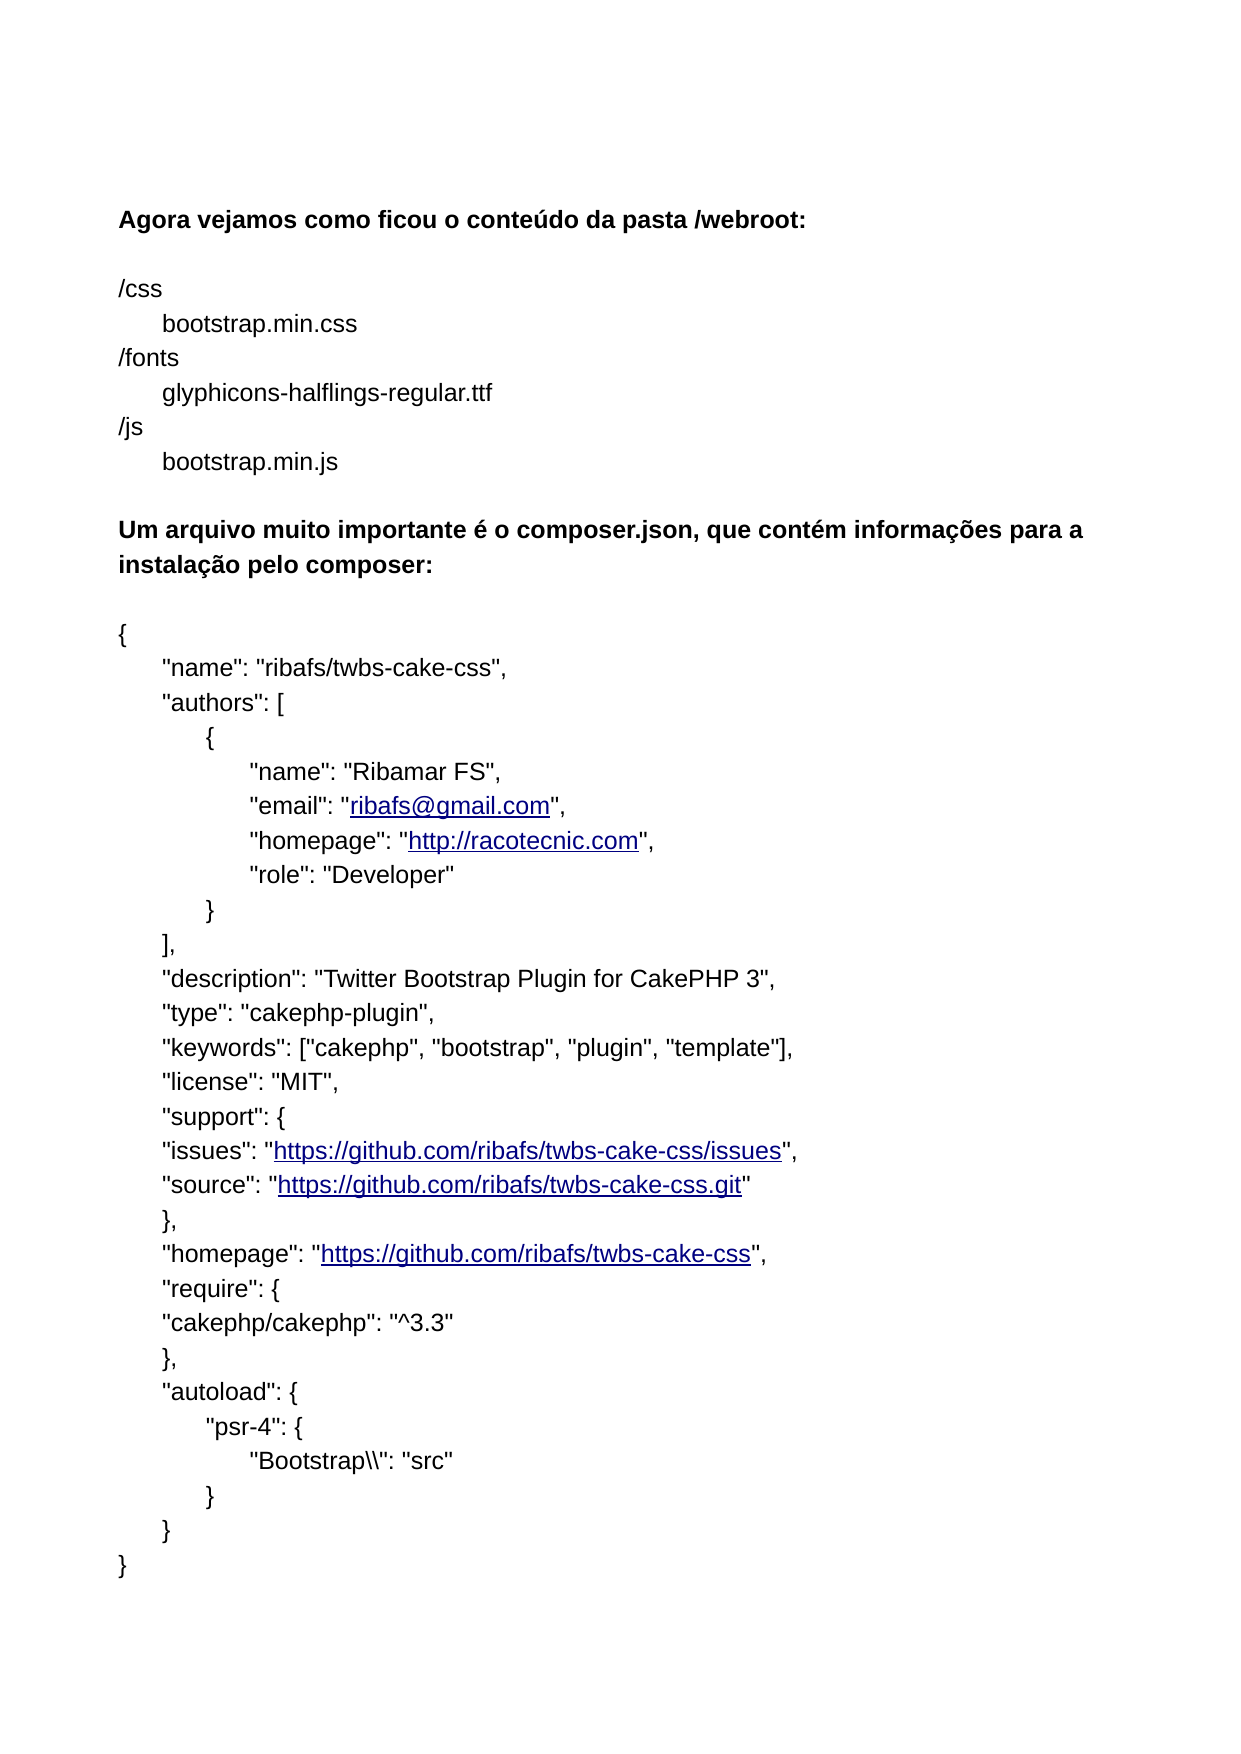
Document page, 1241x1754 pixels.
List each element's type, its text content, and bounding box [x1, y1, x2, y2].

text Agora vejamos como ficou o conteúdo da pasta /webroot: /css bootstrap.min.css /fonts glyphicons-halflings-regular.ttf /js bootstrap.min.js Um arquivo muito importante é o composer.json, que contém informações para a instalação pelo composer: { "name": "ribafs/twbs-cake-css", "authors": [ { "name": "Ribamar FS", "email": "ribafs@gmail.com", "homepage": "http://racotecnic.com", "role": "Developer" } ], "description": "Twitter Bootstrap Plugin for CakePHP 3", "type": "cakephp-plugin", "keywords": ["cakephp", "bootstrap", "plugin", "template"], "license": "MIT", "support": { "issues": "https://github.com/ribafs/twbs-cake-css/issues", "source": "https://github.com/ribafs/twbs-cake-css.git" }, "homepage": "https://github.com/ribafs/twbs-cake-css", "require": { "cakephp/cakephp": "^3.3" }, "autoload": { "psr-4": { "Bootstrap\\": "src" } } } [118, 205, 1122, 1613]
